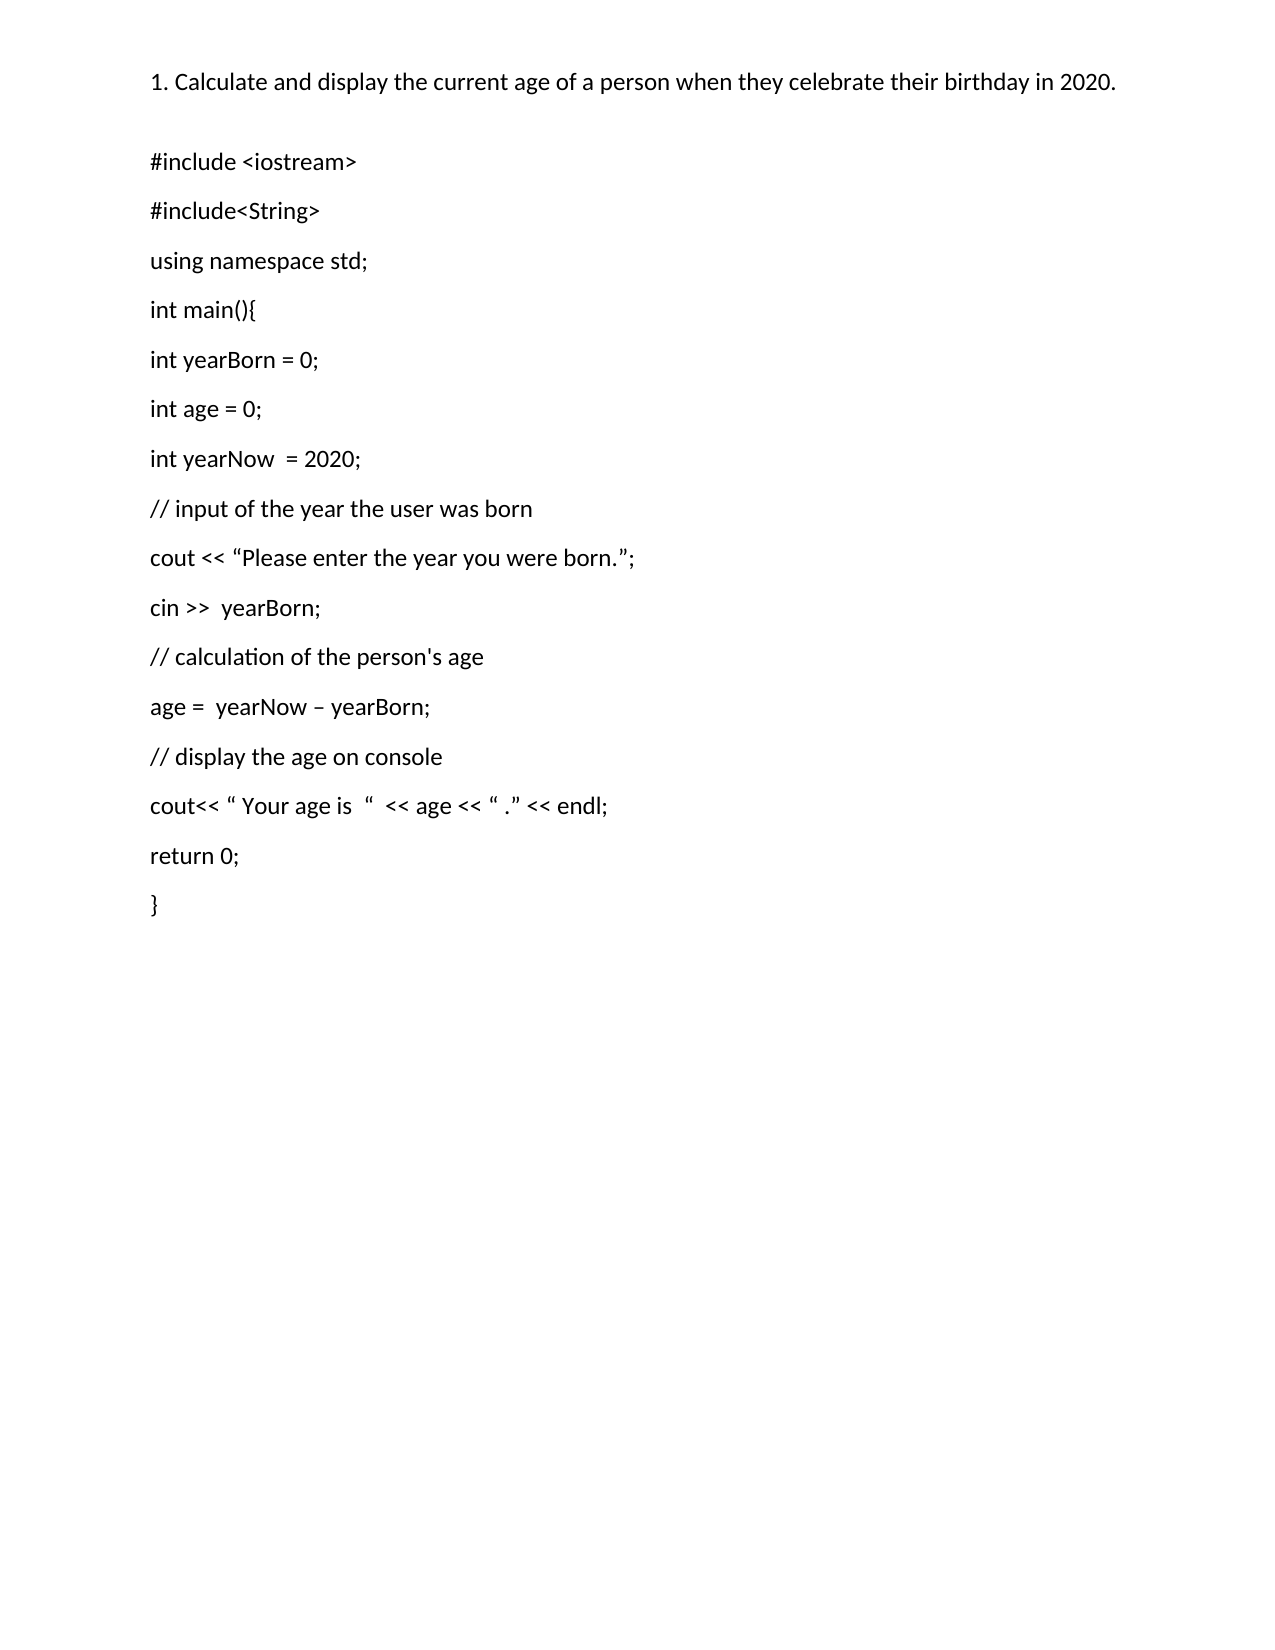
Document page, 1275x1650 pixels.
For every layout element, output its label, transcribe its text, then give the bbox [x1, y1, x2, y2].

text cin >> yearBorn; [150, 592, 1125, 622]
text return 0; [150, 840, 1125, 870]
text int age = 0; [150, 394, 1125, 424]
text cout << “Please enter the year you were born.”; [150, 542, 1125, 573]
text 1. Calculate and display the current age of a person when they celebrate their birthday in 2020. [150, 66, 1125, 96]
text // display the age on console [150, 741, 1125, 771]
text #include <iostream> [150, 146, 1125, 176]
text // input of the year the user was born [150, 493, 1125, 523]
text } [150, 889, 1125, 920]
text int main(){ [150, 294, 1125, 325]
text age = yearNow – yearBorn; [150, 691, 1125, 722]
text // calculation of the person's age [150, 642, 1125, 672]
text int yearNow = 2020; [150, 443, 1125, 474]
text #include<String> [150, 195, 1125, 226]
text int yearBorn = 0; [150, 344, 1125, 374]
text cout<< “ Your age is “ << age << “ .” << endl; [150, 790, 1125, 821]
text using namespace std; [150, 245, 1125, 275]
